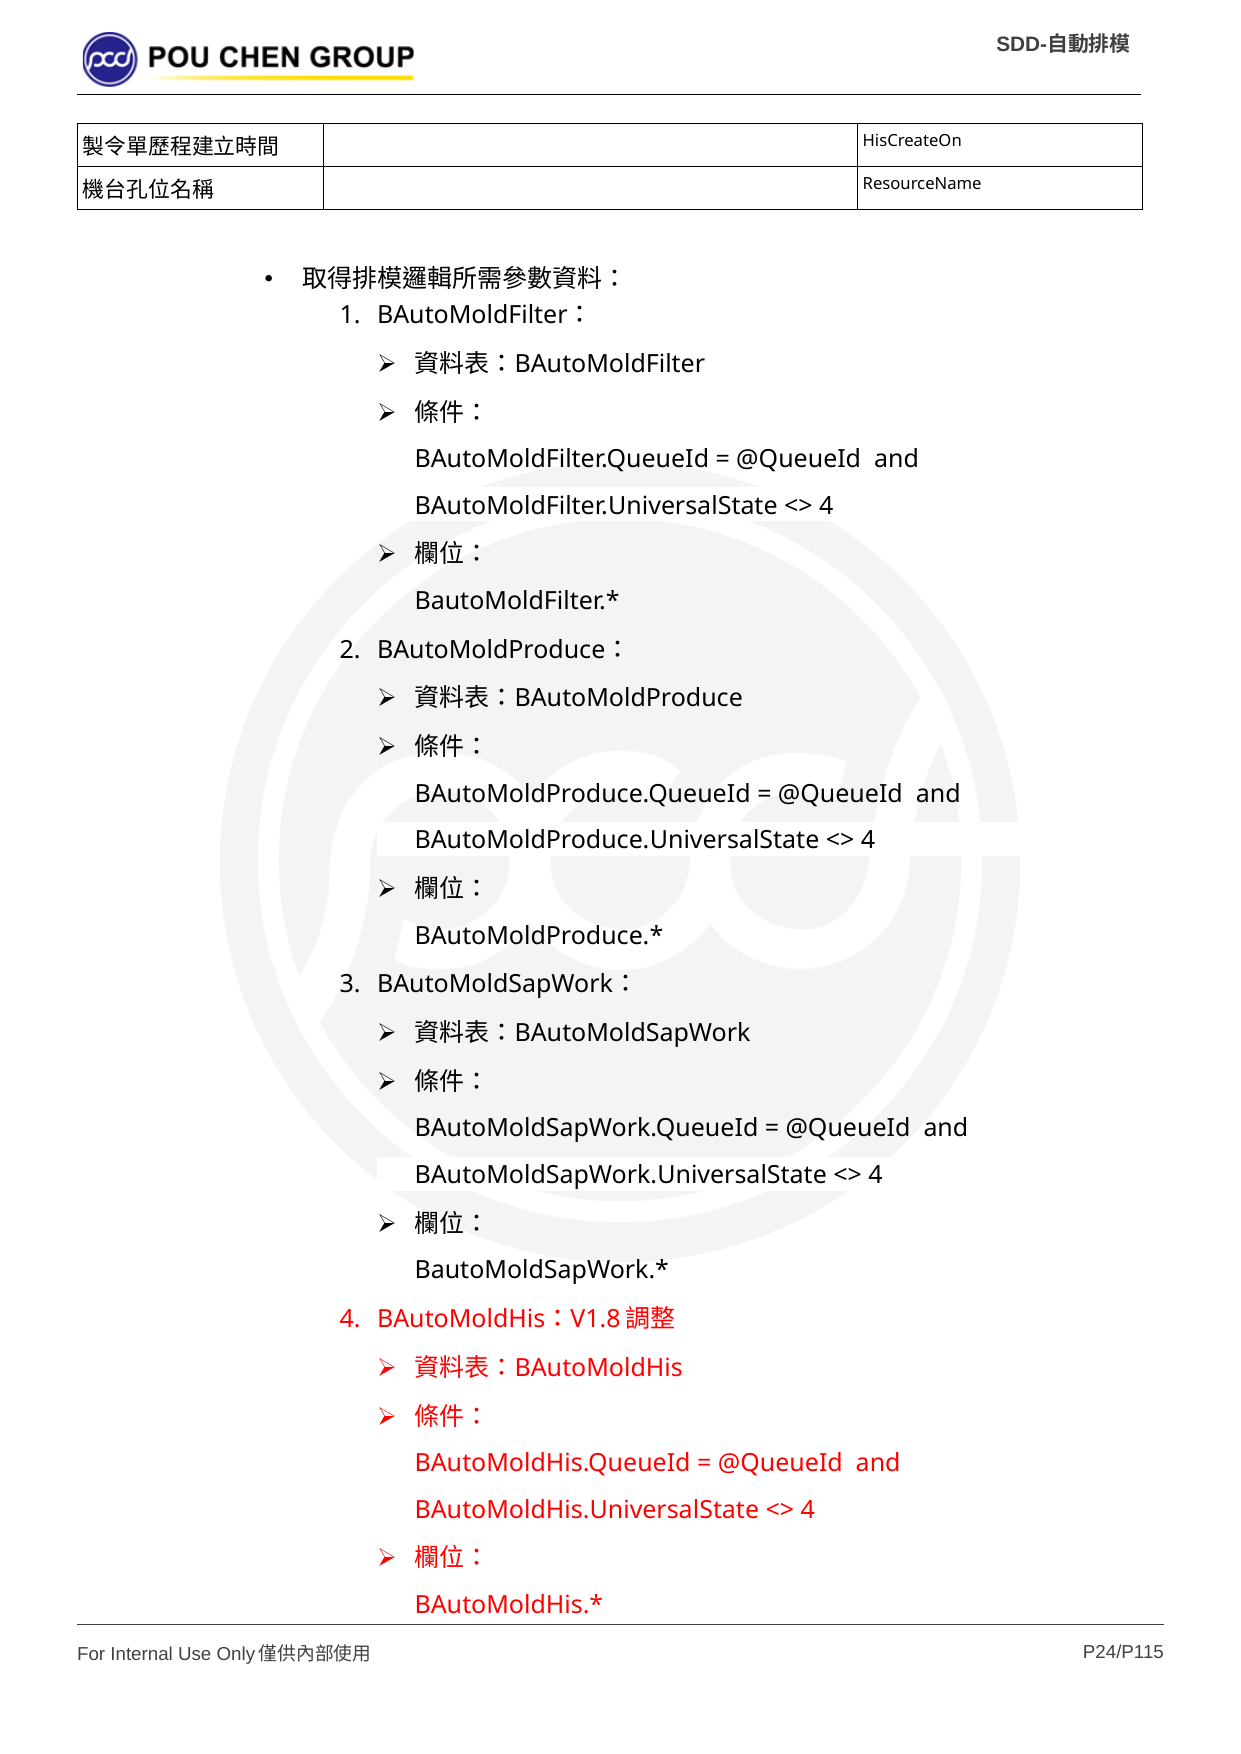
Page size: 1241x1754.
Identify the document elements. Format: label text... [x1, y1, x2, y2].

list BAutoMoldProduce.* [377, 917, 1163, 951]
picture [82, 32, 414, 87]
list BAutoMoldProduce.QueueId = @QueueId and [377, 775, 1163, 809]
list 資料表：BAutoMoldHis [377, 1347, 1163, 1383]
list BAutoMoldHis.QueueId = @QueueId and [377, 1445, 1163, 1479]
list BAutoMoldSapWork： [339, 964, 1163, 1000]
list BautoMoldFilter.* [377, 583, 1163, 617]
list 欄位： [377, 1203, 1163, 1239]
list 條件： [377, 1061, 1163, 1098]
list 條件： [377, 392, 1163, 428]
list 資料表：BAutoMoldProduce [377, 678, 1163, 714]
list BAutoMoldHis.UniversalState <> 4 [377, 1491, 1163, 1525]
list 條件： [377, 727, 1163, 763]
list 欄位： [377, 868, 1163, 905]
list 條件： [377, 1396, 1163, 1432]
picture [220, 462, 1021, 1263]
list 資料表：BAutoMoldFilter [377, 343, 1163, 379]
table_cell [324, 167, 857, 209]
table_cell [324, 124, 857, 166]
list BAutoMoldFilter： [339, 294, 1163, 331]
list 欄位： [377, 534, 1163, 570]
subtitle 取得排模邏輯所需參數資料： [264, 258, 1163, 294]
list 欄位： [377, 1538, 1163, 1574]
list BAutoMoldSapWork.QueueId = @QueueId and [377, 1110, 1163, 1144]
list 資料表：BAutoMoldSapWork [377, 1013, 1163, 1049]
list BautoMoldSapWork.* [377, 1252, 1163, 1286]
table_cell 製令單歷程建立時間 [78, 124, 323, 166]
list BAutoMoldHis：V1.8調整 [339, 1298, 1163, 1335]
list BAutoMoldProduce.UniversalState <> 4 [377, 822, 1163, 856]
table_cell 機台孔位名稱 [78, 167, 323, 209]
list BAutoMoldProduce： [339, 629, 1163, 665]
table_cell ResourceName [858, 167, 1142, 209]
list BAutoMoldFilter.QueueId = @QueueId and [377, 441, 1163, 475]
list BAutoMoldFilter.UniversalState <> 4 [377, 487, 1163, 521]
list BAutoMoldHis.* [377, 1587, 1163, 1621]
list BAutoMoldSapWork.UniversalState <> 4 [377, 1157, 1163, 1191]
table_cell HisCreateOn [858, 124, 1142, 166]
